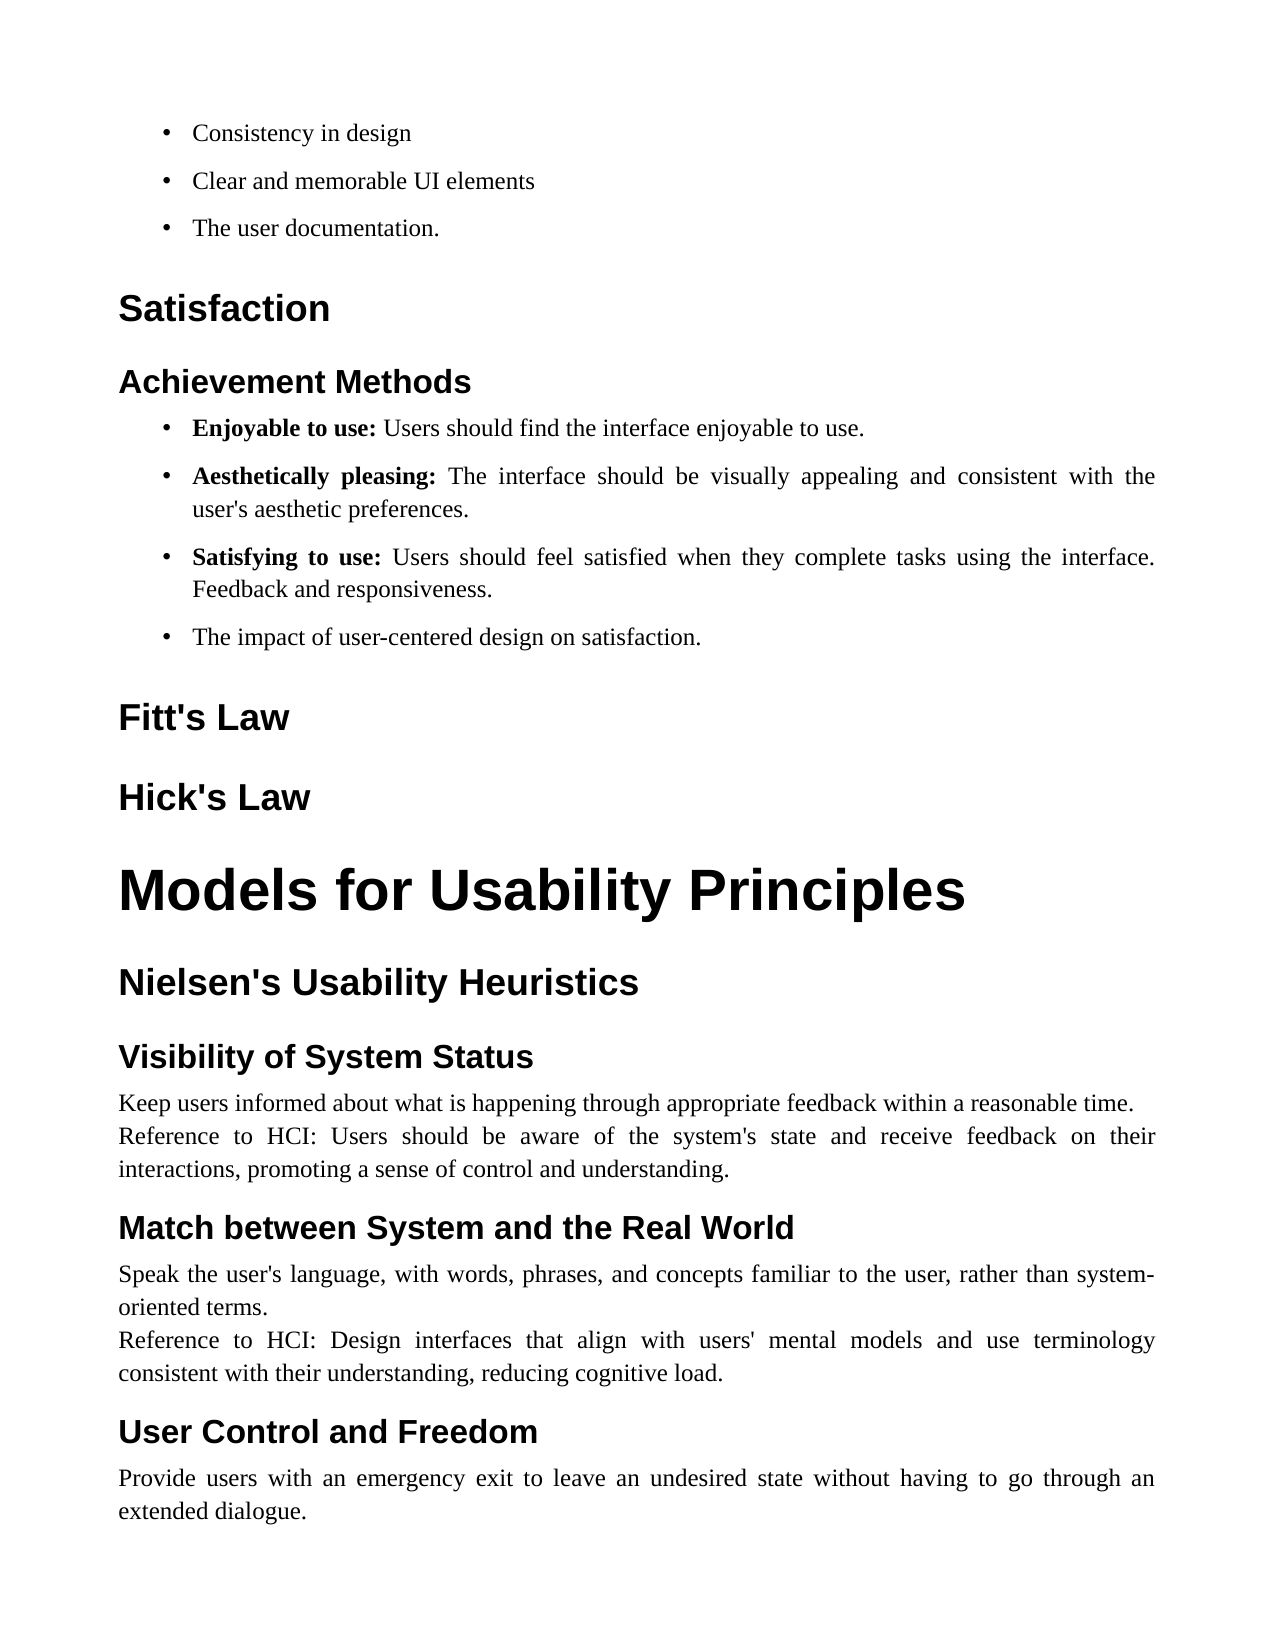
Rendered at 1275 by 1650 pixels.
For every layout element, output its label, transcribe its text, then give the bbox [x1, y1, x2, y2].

list Clear and memorable UI elements [162, 166, 1157, 194]
subtitle Nielsen's Usability Heuristics [118, 961, 1157, 1004]
list Satisfying to use: Users should feel satisfied when they complete tasks using the interface. Feedback and responsiveness. [162, 542, 1157, 603]
list The user documentation. [162, 213, 1157, 242]
subtitle Fitt's Law [118, 695, 1157, 738]
list Consistency in design [162, 118, 1157, 147]
subtitle Match between System and the Real World [118, 1208, 1157, 1246]
text Reference to HCI: Design interfaces that align with users' mental models and use terminology consistent with their understanding, reducing cognitive load. [118, 1325, 1157, 1387]
subtitle Achievement Methods [118, 362, 1157, 401]
subtitle Visibility of System Status [118, 1037, 1157, 1076]
title Models for Usability Principles [118, 856, 1157, 923]
text Provide users with an emergency exit to leave an undesired state without having to go through an extended dialogue. [118, 1463, 1157, 1524]
list Enjoyable to use: Users should find the interface enjoyable to use. [162, 413, 1157, 442]
subtitle Satisfaction [118, 286, 1157, 329]
list Aesthetically pleasing: The interface should be visually appealing and consistent with the user's aesthetic preferences. [162, 461, 1157, 523]
list The impact of user-centered design on satisfaction. [162, 622, 1157, 651]
subtitle User Control and Freedom [118, 1412, 1157, 1450]
text Reference to HCI: Users should be aware of the system's state and receive feedback on their interactions, promoting a sense of control and understanding. [118, 1121, 1157, 1183]
subtitle Hick's Law [118, 775, 1157, 818]
text Keep users informed about what is happening through appropriate feedback within a reasonable time. [118, 1088, 1157, 1117]
text Speak the user's language, with words, phrases, and concepts familiar to the user, rather than system-oriented terms. [118, 1259, 1157, 1321]
